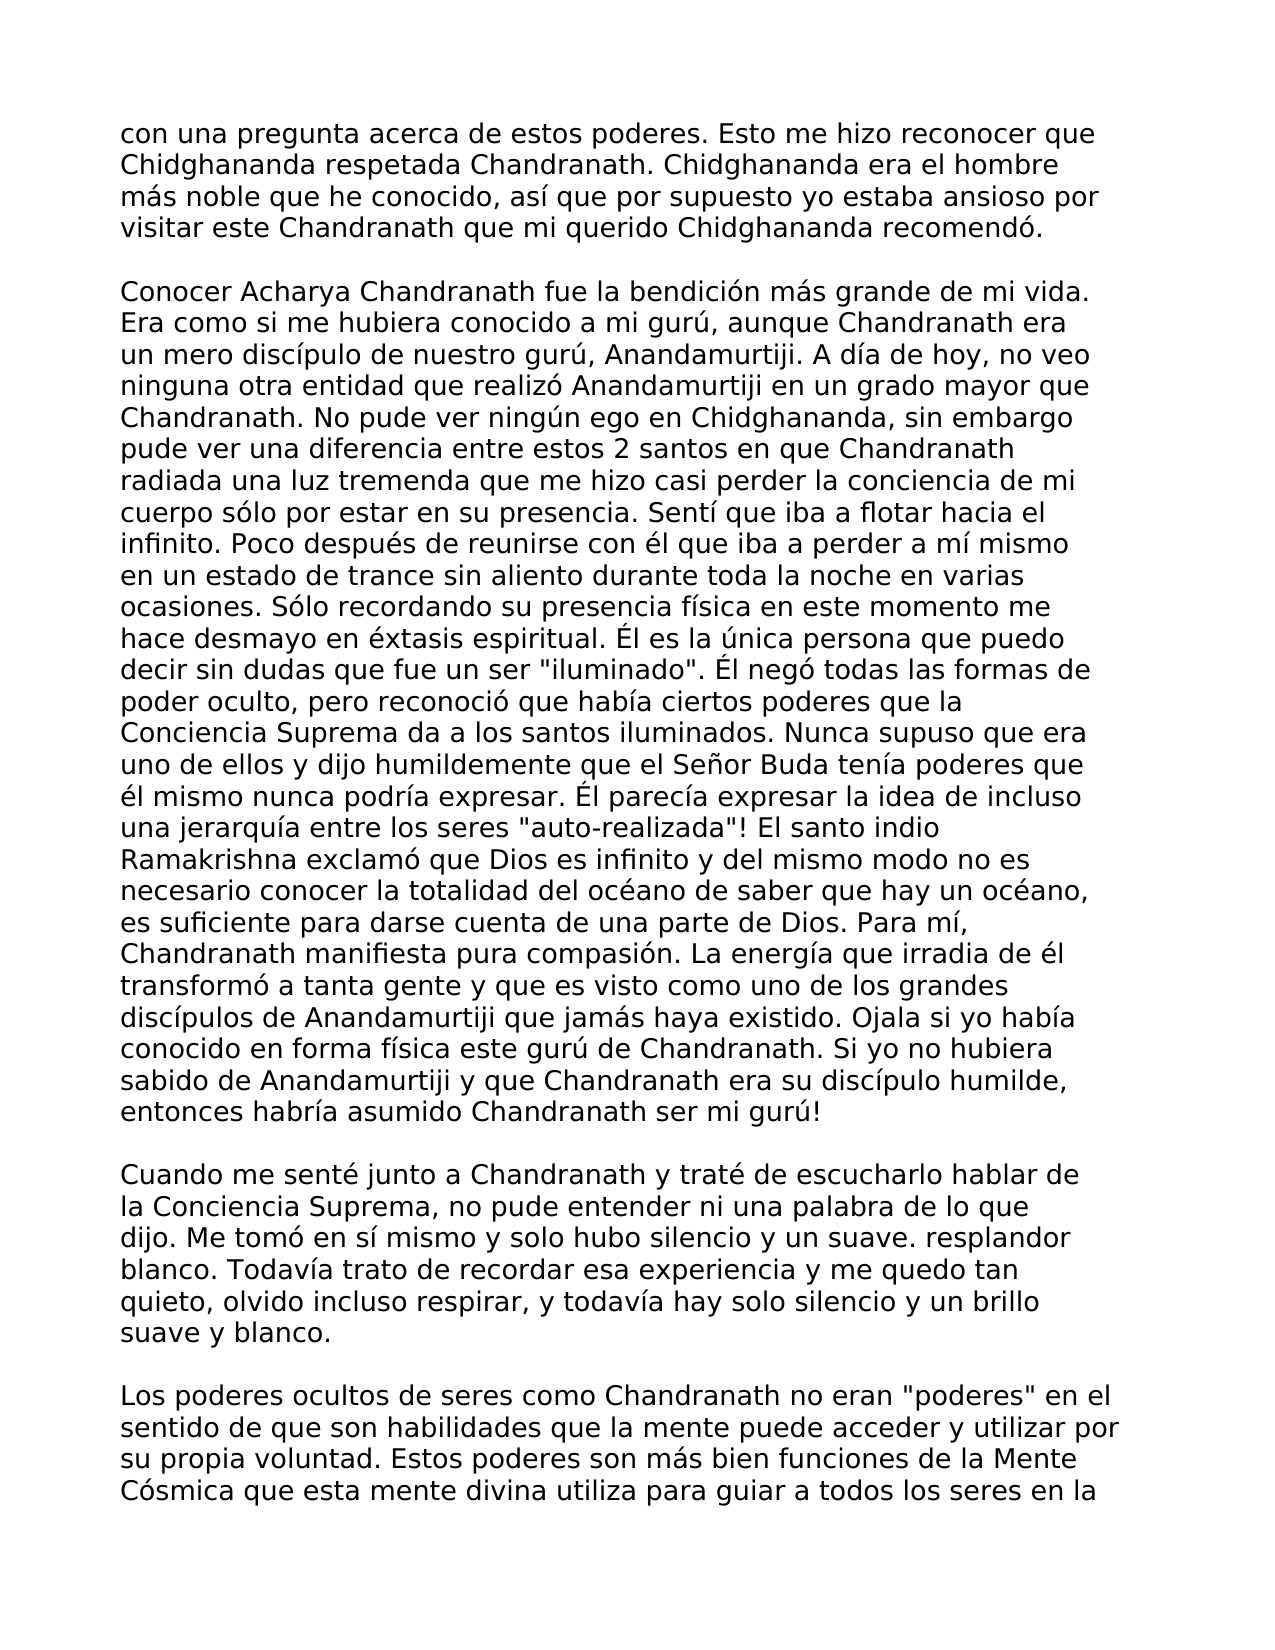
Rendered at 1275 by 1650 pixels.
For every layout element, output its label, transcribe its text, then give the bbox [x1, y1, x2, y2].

text Los poderes ocultos de seres como Chandranath no eran "poderes" en el sentido de que son habilidades que la mente puede acceder y utilizar por su propia voluntad. Estos poderes son más bien funciones de la Mente Cósmica que esta mente divina utiliza para guiar a todos los seres en la [120, 1381, 1148, 1507]
text con una pregunta acerca de estos poderes. Esto me hizo reconocer que Chidghananda respetada Chandranath. Chidghananda era el hombre más noble que he conocido, así que por supuesto yo estaba ansioso por visitar este Chandranath que mi querido Chidghananda recomendó. [120, 118, 1119, 244]
text Cuando me senté junto a Chandranath y traté de escucharlo hablar de la Conciencia Suprema, no pude entender ni una palabra de lo que dijo. Me tomó en sí mismo y solo hubo silencio y un suave. resplandor blanco. Todavía trato de recordar esa experiencia y me quedo tan quieto, olvido incluso respirar, y todavía hay solo silencio y un brillo suave y blanco. [120, 1160, 1093, 1349]
text Conocer Acharya Chandranath fue la bendición más grande de mi vida. Era como si me hubiera conocido a mi gurú, aunque Chandranath era un mero discípulo de nuestro gurú, Anandamurtiji. A día de hoy, no veo ninguna otra entidad que realizó Anandamurtiji en un grado mayor que Chandranath. No pude ver ningún ego en Chidghananda, sin embargo pude ver una diferencia entre estos 2 santos en que Chandranath radiada una luz tremenda que me hizo casi perder la conciencia de mi cuerpo sólo por estar en su presencia. Sentí que iba a flotar hacia el infinito. Poco después de reunirse con él que iba a perder a mí mismo en un estado de trance sin aliento durante toda la noche en varias ocasiones. Sólo recordando su presencia física en este momento me hace desmayo en éxtasis espiritual. Él es la única persona que puedo decir sin dudas que fue un ser "iluminado". Él negó todas las formas de poder oculto, pero reconoció que había ciertos poderes que la Conciencia Suprema da a los santos iluminados. Nunca supuso que era uno de ellos y dijo humildemente que el Señor Buda tenía poderes que él mismo nunca podría expresar. Él parecía expresar la idea de incluso una jerarquía entre los seres "auto-realizada"! El santo indio Ramakrishna exclamó que Dios es infinito y del mismo modo no es necesario conocer la totalidad del océano de saber que hay un océano, es suficiente para darse cuenta de una parte de Dios. Para mí, Chandranath manifiesta pura compasión. La energía que irradia de él transformó a tanta gente y que es visto como uno de los grandes discípulos de Anandamurtiji que jamás haya existido. Ojala si yo había conocido en forma física este gurú de Chandranath. Si yo no hubiera sabido de Anandamurtiji y que Chandranath era su discípulo humilde, entonces habría asumido Chandranath ser mi gurú! [120, 276, 1093, 1128]
